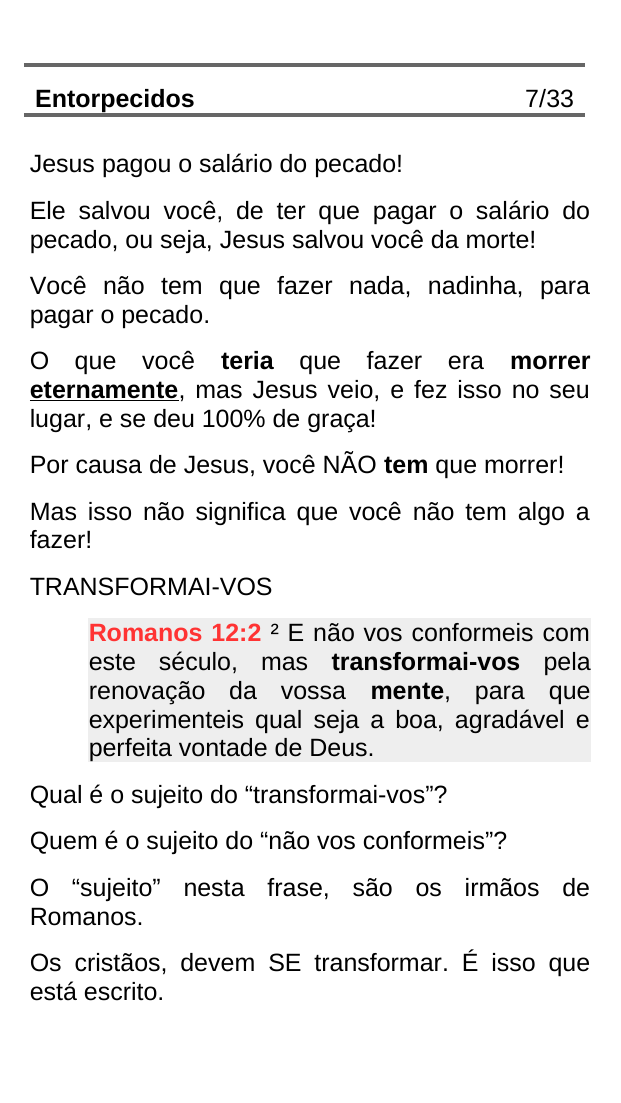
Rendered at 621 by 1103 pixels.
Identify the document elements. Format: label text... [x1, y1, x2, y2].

text O que você teria que fazer era morrer eternamente, mas Jesus veio, e fez isso no seu lugar, e se deu 100% de graça! [29, 346, 591, 433]
text Mas isso não significa que você não tem algo a fazer! [29, 497, 591, 554]
text Os cristãos, devem SE transformar. É isso que está escrito. [29, 948, 591, 1006]
text TRANSFORMAI-VOS [29, 572, 591, 601]
text Ele salvou você, de ter que pagar o salário do pecado, ou seja, Jesus salvou você da morte! [29, 196, 591, 253]
text Jesus pagou o salário do pecado! [29, 149, 591, 178]
list Romanos 12:2 ² E não vos conformeis com este século, mas transformai-vos pela renovação da vossa mente, para que experimenteis qual seja a boa, agradável e perfeita vontade de Deus. [88, 618, 591, 762]
text Qual é o sujeito do “transformai-vos”? [29, 780, 591, 809]
text Por causa de Jesus, você NÃO tem que morrer! [29, 450, 591, 479]
text Quem é o sujeito do “não vos conformeis”? [29, 826, 591, 855]
text Você não tem que fazer nada, nadinha, para pagar o pecado. [29, 271, 591, 329]
text O “sujeito” nesta frase, são os irmãos de Romanos. [29, 873, 591, 930]
